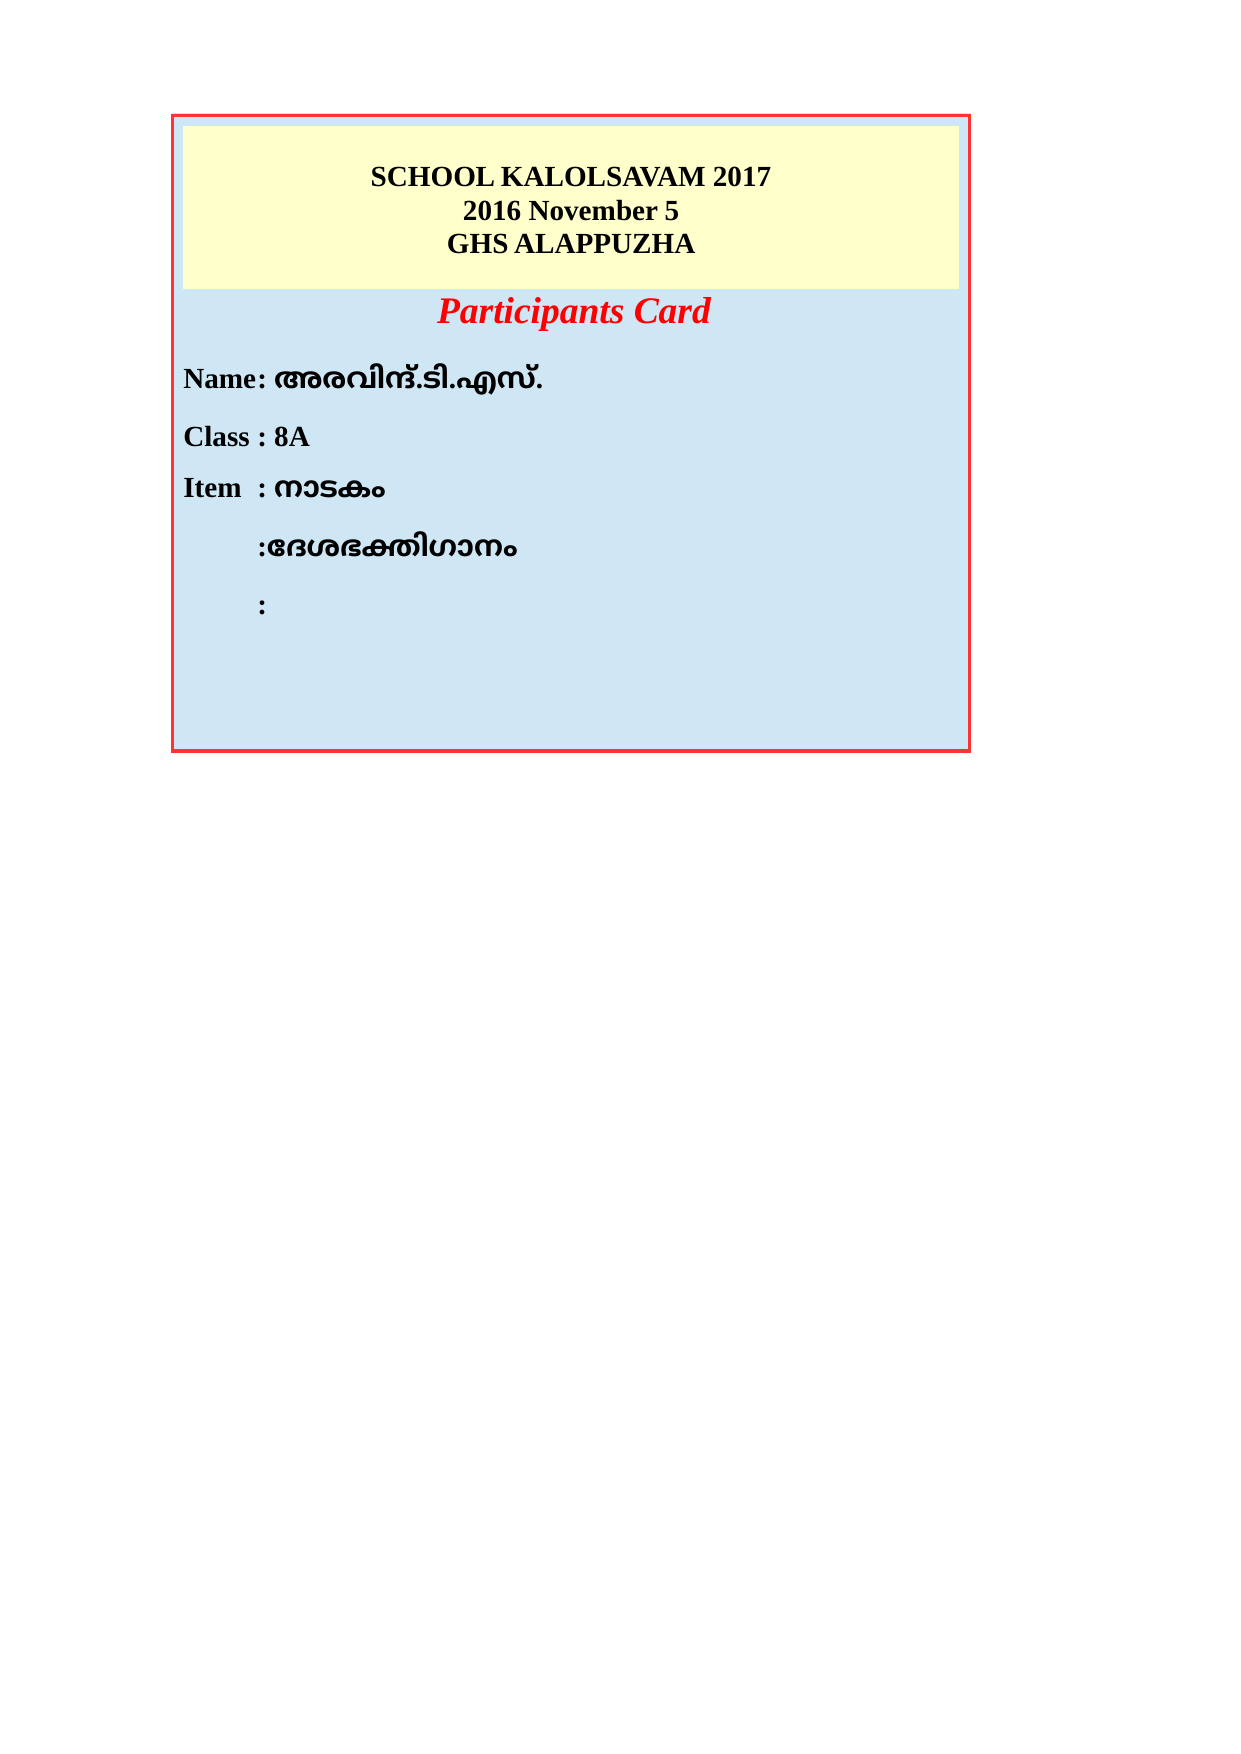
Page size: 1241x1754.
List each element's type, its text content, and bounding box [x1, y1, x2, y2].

text :ദേശഭക്തിഗാനം [183, 529, 959, 568]
text SCHOOL KALOLSAVAM 2017 [183, 159, 959, 193]
text : [183, 587, 959, 621]
text 2016 November 5 [183, 193, 959, 227]
text Class : 8A [183, 419, 959, 453]
text Name : അരവിന്ദ്.ടി.എസ്. [183, 361, 959, 400]
text GHS ALAPPUZHA [183, 227, 959, 260]
text Item : നാടകം [183, 470, 959, 509]
text Participants Card [183, 289, 959, 332]
